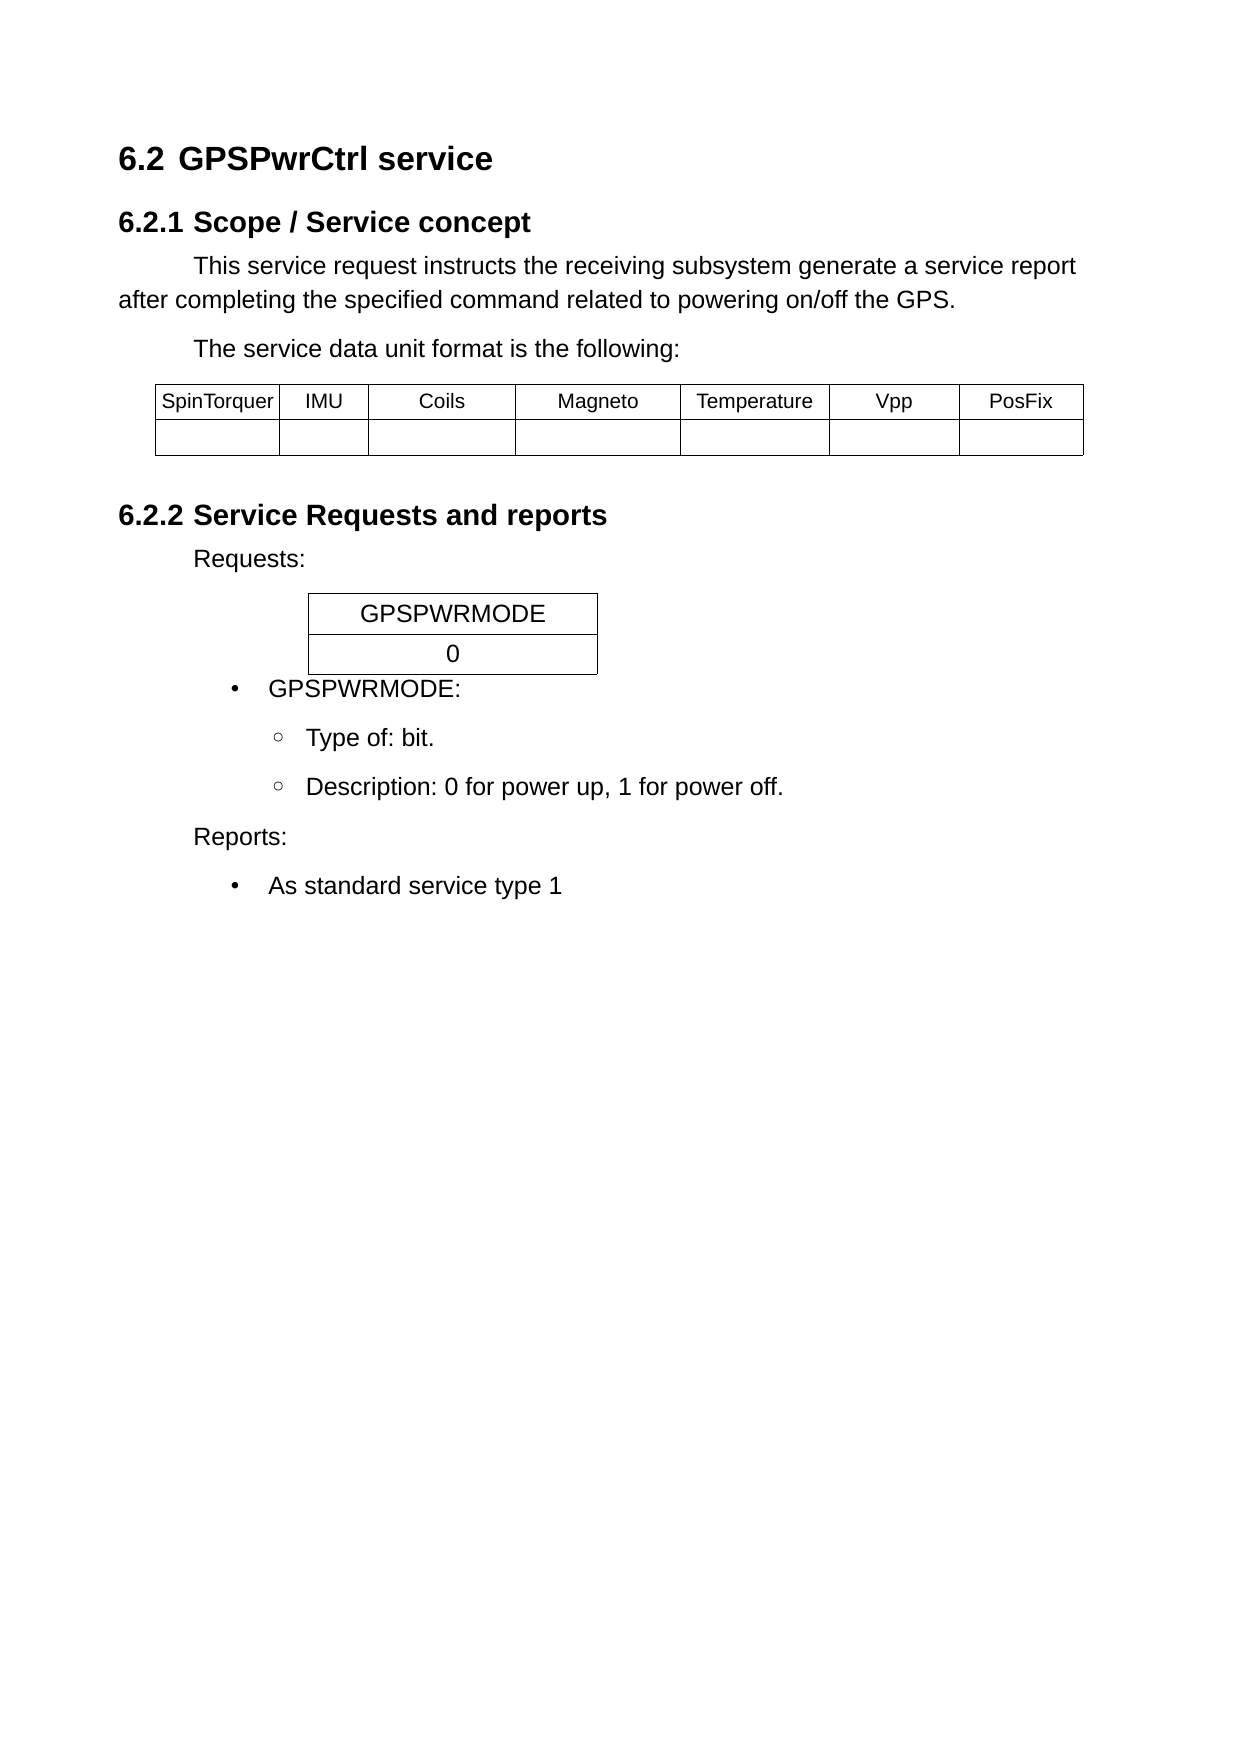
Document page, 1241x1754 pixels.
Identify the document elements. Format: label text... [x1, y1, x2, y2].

list Type of: bit. [268, 723, 1122, 752]
list Description: 0 for power up, 1 for power off. [268, 772, 1122, 801]
table_header Temperature [681, 385, 829, 419]
table_header Magneto [516, 385, 680, 419]
subtitle 6.2.2 Service Requests and reports [118, 498, 1122, 532]
subtitle 6.2 GPSPwrCtrl service [118, 139, 1122, 178]
table_cell 0 [309, 635, 597, 674]
text This service request instructs the receiving subsystem generate a service report after completing the specified command related to powering on/off the GPS. [118, 251, 1122, 314]
list GPSPWRMODE: [231, 674, 1122, 703]
table_header Vpp [830, 385, 959, 419]
list As standard service type 1 [231, 871, 1122, 899]
table_cell [156, 420, 279, 454]
text Reports: [118, 822, 1122, 850]
subtitle 6.2.1 Scope / Service concept [118, 205, 1122, 238]
table_cell [516, 420, 680, 454]
table_cell [960, 420, 1083, 454]
table_cell [280, 420, 368, 454]
table_cell [830, 420, 959, 454]
table_header GPSPWRMODE [309, 594, 597, 634]
table_cell [369, 420, 515, 454]
text The service data unit format is the following: [118, 334, 1122, 363]
table_header Coils [369, 385, 515, 419]
table_header IMU [280, 385, 368, 419]
text Requests: [118, 544, 1122, 573]
table_header SpinTorquer [156, 385, 279, 419]
table_header PosFix [960, 385, 1083, 419]
table_cell [681, 420, 829, 454]
